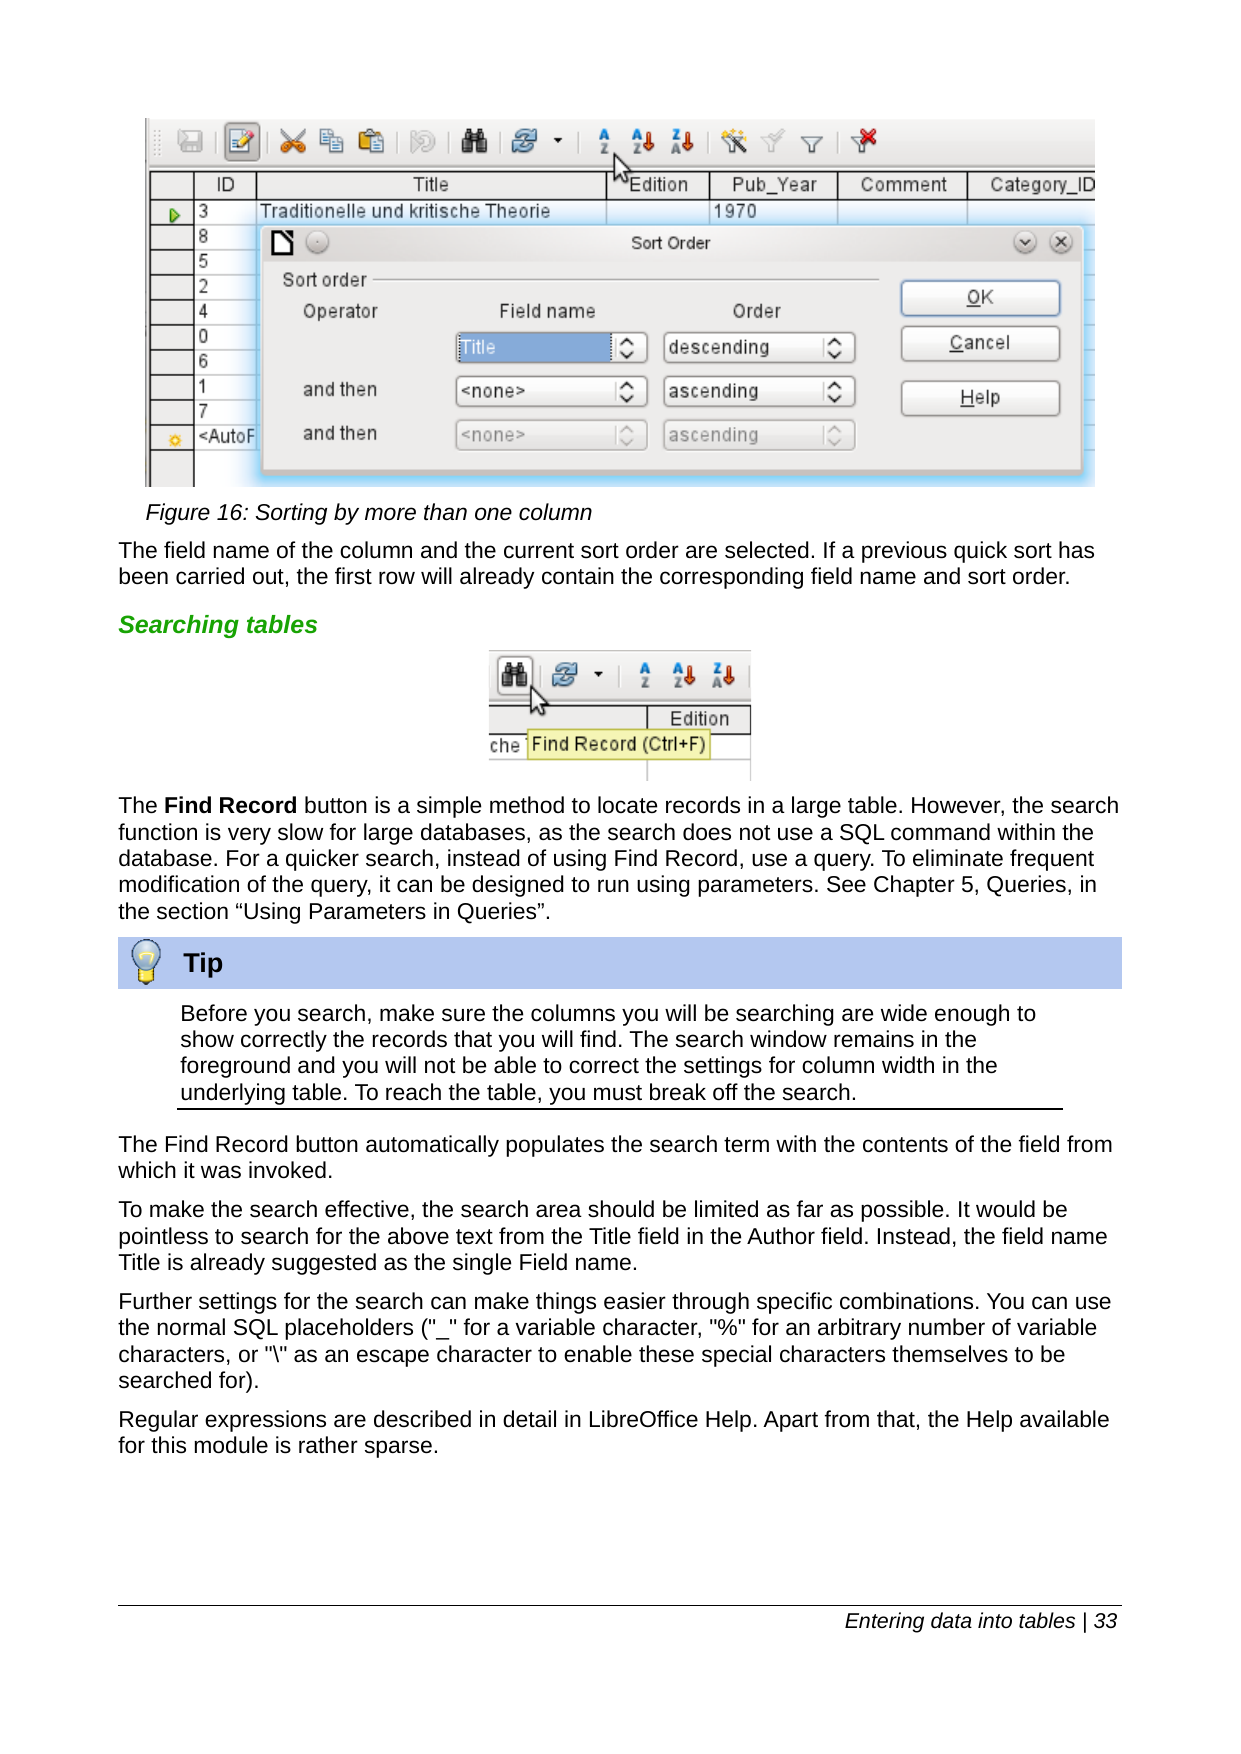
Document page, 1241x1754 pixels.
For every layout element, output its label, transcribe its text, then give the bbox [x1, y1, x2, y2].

text Further settings for the search can make things easier through specific combinations. You can use the normal SQL placeholders ("_" for a variable character, "%" for an arbitrary number of variable characters, or "\" as an escape character to enable these special characters themselves to be searched for). [118, 1288, 1122, 1393]
picture [488, 650, 752, 781]
text To make the search effective, the search area should be limited as far as possible. It would be pointless to search for the above text from the Title field in the Author field. Instead, the field name Title is already suggested as the single Field name. [118, 1196, 1122, 1275]
text The Find Record button is a simple method to locate records in a large table. However, the search function is very slow for large databases, as the search does not use a SQL command within the database. For a quicker search, instead of using Find Record, use a query. To eliminate frequent modification of the query, it can be designed to run using parameters. See Chapter 5, Queries, in the section “Using Parameters in Queries”. [118, 792, 1122, 924]
text The Find Record button automatically populates the search term with the contents of the field from which it was invoked. [118, 1131, 1122, 1184]
text Regular expressions are described in detail in LibreOffice Help. Apart from that, the Help available for this module is rather sparse. [118, 1406, 1122, 1458]
text The field name of the column and the current sort order are selected. If a previous quick sort has been carried out, the first row will already contain the corresponding field name and sort order. [118, 537, 1122, 589]
subtitle Tip [118, 937, 1122, 989]
subtitle Searching tables [118, 610, 1122, 639]
picture [119, 937, 170, 988]
text Before you search, make sure the columns you will be searching are wide enough to show correctly the records that you will find. The search window remains in the foreground and you will not be able to correct the settings for column width in the underlying table. To reach the table, you must break off the search. [177, 996, 1063, 1108]
picture [145, 118, 1095, 487]
text Figure 16: Sorting by more than one column [145, 487, 1095, 525]
